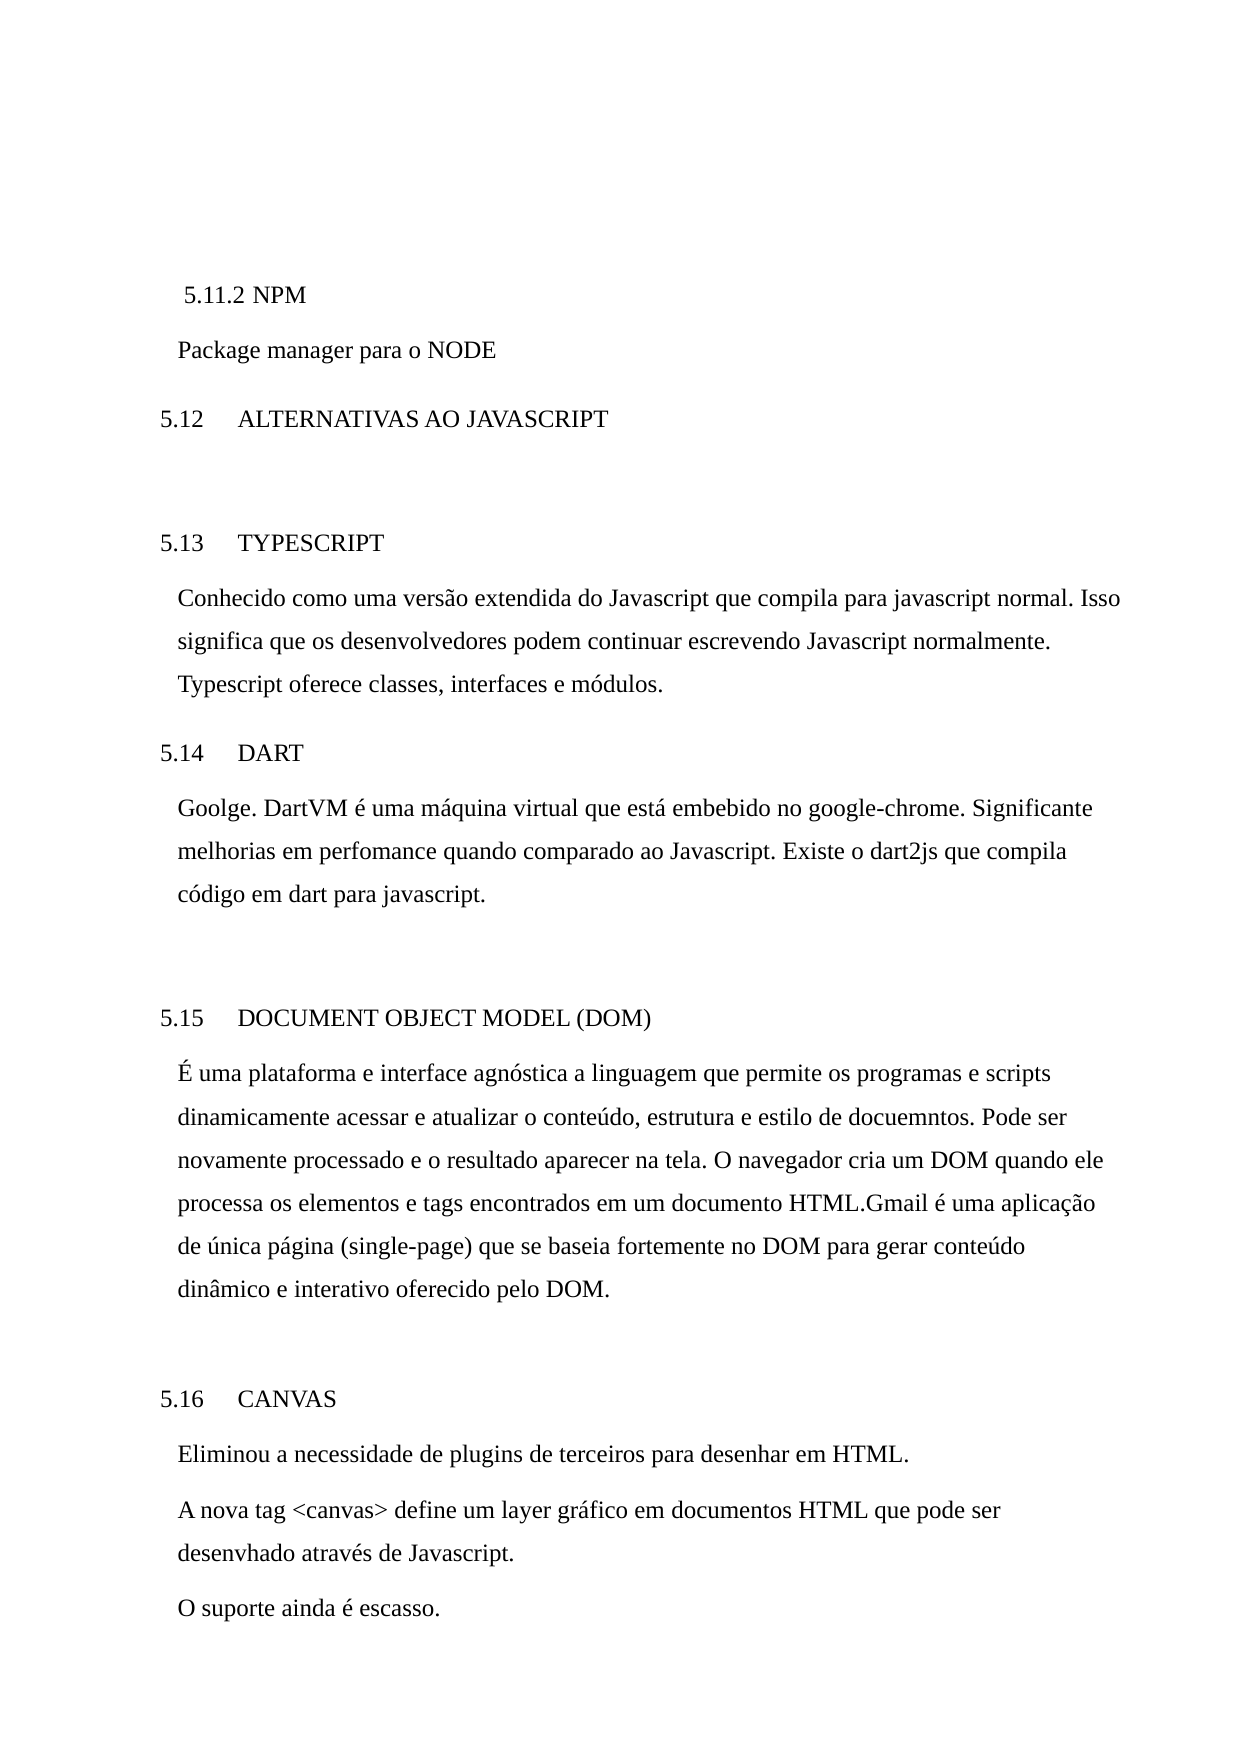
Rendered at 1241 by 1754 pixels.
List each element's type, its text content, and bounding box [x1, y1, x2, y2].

subtitle DOCUMENT OBJECT MODEL (DOM) [153, 1003, 1122, 1032]
subtitle ALTERNATIVAS AO JAVASCRIPT [153, 404, 1122, 433]
text O suporte ainda é escasso. [177, 1593, 1122, 1622]
text Eliminou a necessidade de plugins de terceiros para desenhar em HTML. [177, 1439, 1122, 1468]
subtitle TYPESCRIPT [153, 528, 1122, 556]
text A nova tag <canvas> define um layer gráfico em documentos HTML que pode ser desenvhado através de Javascript. [177, 1495, 1122, 1567]
subtitle CANVAS [153, 1384, 1122, 1413]
text É uma plataforma e interface agnóstica a linguagem que permite os programas e scripts dinamicamente acessar e atualizar o conteúdo, estrutura e estilo de docuemntos. Pode ser novamente processado e o resultado aparecer na tela. O navegador cria um DOM quando ele processa os elementos e tags encontrados em um documento HTML.Gmail é uma aplicação de única página (single-page) que se baseia fortemente no DOM para gerar conteúdo dinâmico e interativo oferecido pelo DOM. [177, 1058, 1122, 1303]
text Conhecido como uma versão extendida do Javascript que compila para javascript normal. Isso significa que os desenvolvedores podem continuar escrevendo Javascript normalmente. Typescript oferece classes, interfaces e módulos. [177, 583, 1122, 698]
subtitle NPM [177, 280, 1122, 309]
text Goolge. DartVM é uma máquina virtual que está embebido no google-chrome. Significante melhorias em perfomance quando comparado ao Javascript. Existe o dart2js que compila código em dart para javascript. [177, 793, 1122, 908]
subtitle DART [153, 738, 1122, 766]
text Package manager para o NODE [177, 335, 1122, 364]
